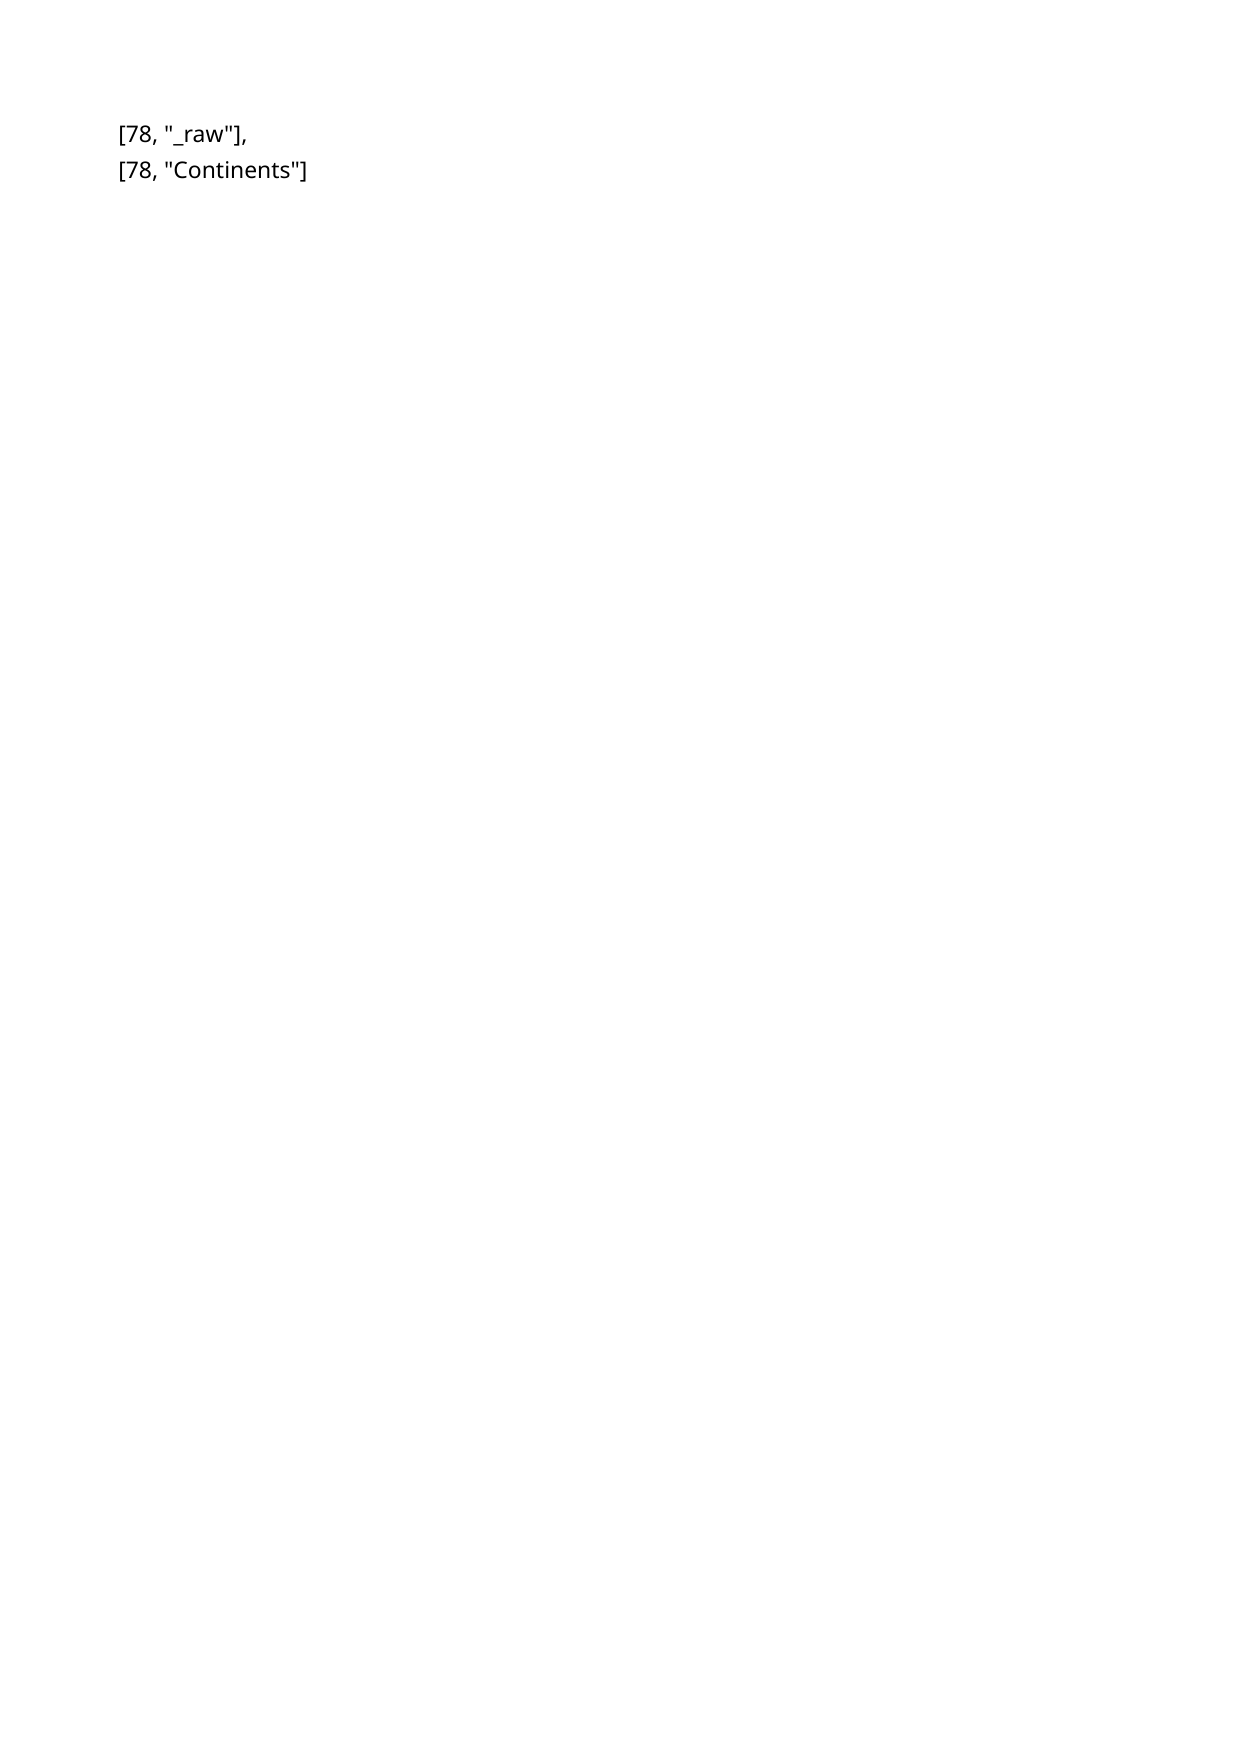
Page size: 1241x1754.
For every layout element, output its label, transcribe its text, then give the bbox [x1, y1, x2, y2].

text [78, "Continents"] [118, 154, 1122, 185]
text [78, "_raw"], [118, 118, 1122, 149]
